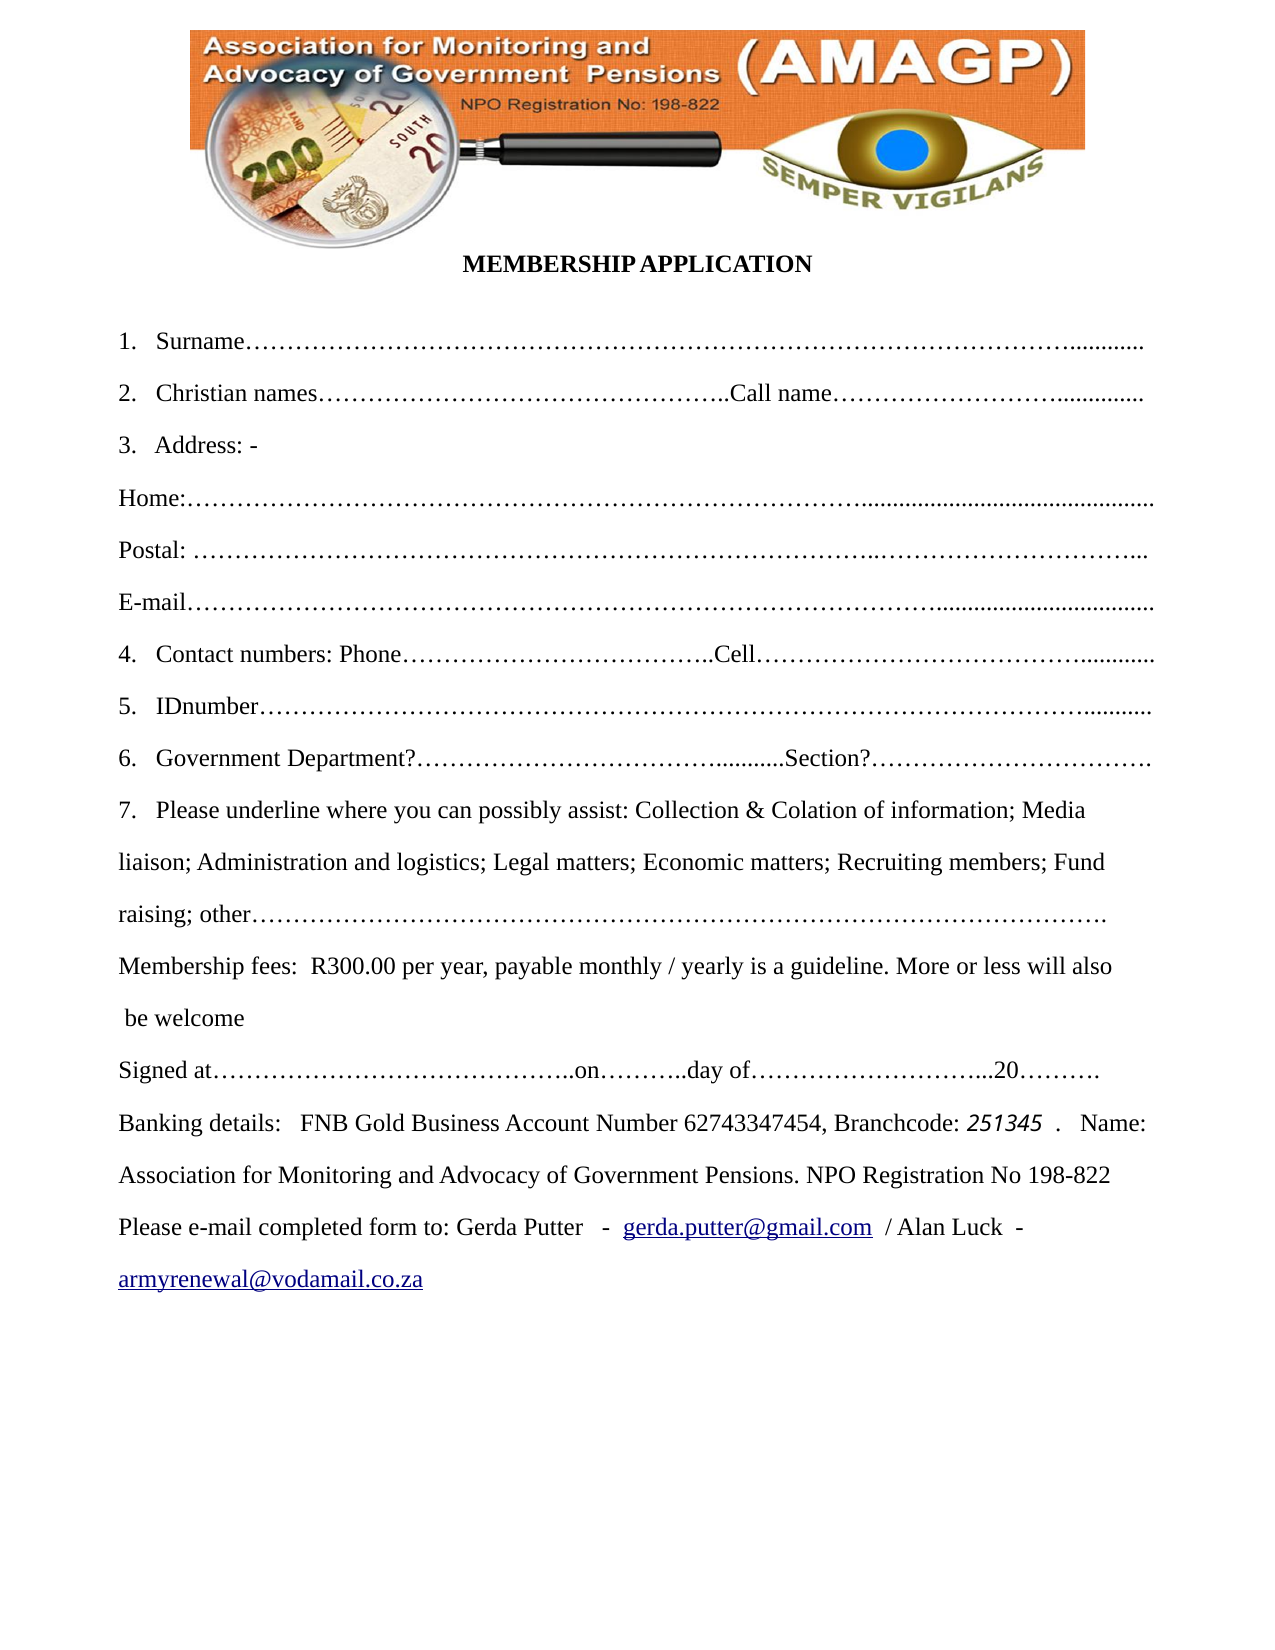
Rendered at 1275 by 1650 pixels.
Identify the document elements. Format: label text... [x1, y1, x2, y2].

text Home:………………………………………………………………………............................................... [118, 464, 1157, 516]
text Signed at……………………………………..on………..day of………………………...20………. [118, 1037, 1157, 1089]
text E-mail………………………………………………………………………………................................... [118, 568, 1157, 621]
text Membership fees: R300.00 per year, payable monthly / yearly is a guideline. More or less will also [118, 933, 1157, 985]
text 5. IDnumber………………………………………………………………………………………........... [118, 673, 1157, 725]
text 1. Surname………………………………………………………………………………………............ [118, 308, 1157, 360]
text 4. Contact numbers: Phone………………………………..Cell…………………………………............ [118, 621, 1157, 673]
text Please e-mail completed form to: Gerda Putter - gerda.putter@gmail.com / Alan Luck - armyrenewal@vodamail.co.za [118, 1193, 1157, 1298]
text Postal: ………………………………………………………………………..…………………………... [118, 516, 1157, 568]
text 7. Please underline where you can possibly assist: Collection & Colation of information; Media liaison; Administration and logistics; Legal matters; Economic matters; Recruiting members; Fund raising; other…………………………………………………………………………………………. [118, 777, 1157, 933]
text 2. Christian names…………………………………………..Call name……………………….............. [118, 360, 1157, 412]
text 3. Address: - [118, 412, 1157, 464]
text 6. Government Department?………………………………...........Section?……………………………. [118, 725, 1157, 777]
text Banking details: FNB Gold Business Account Number 62743347454, Branchcode: 251345 . Name: Association for Monitoring and Advocacy of Government Pensions. NPO Registration No 198-822 [118, 1089, 1157, 1193]
text be welcome [118, 985, 1157, 1037]
